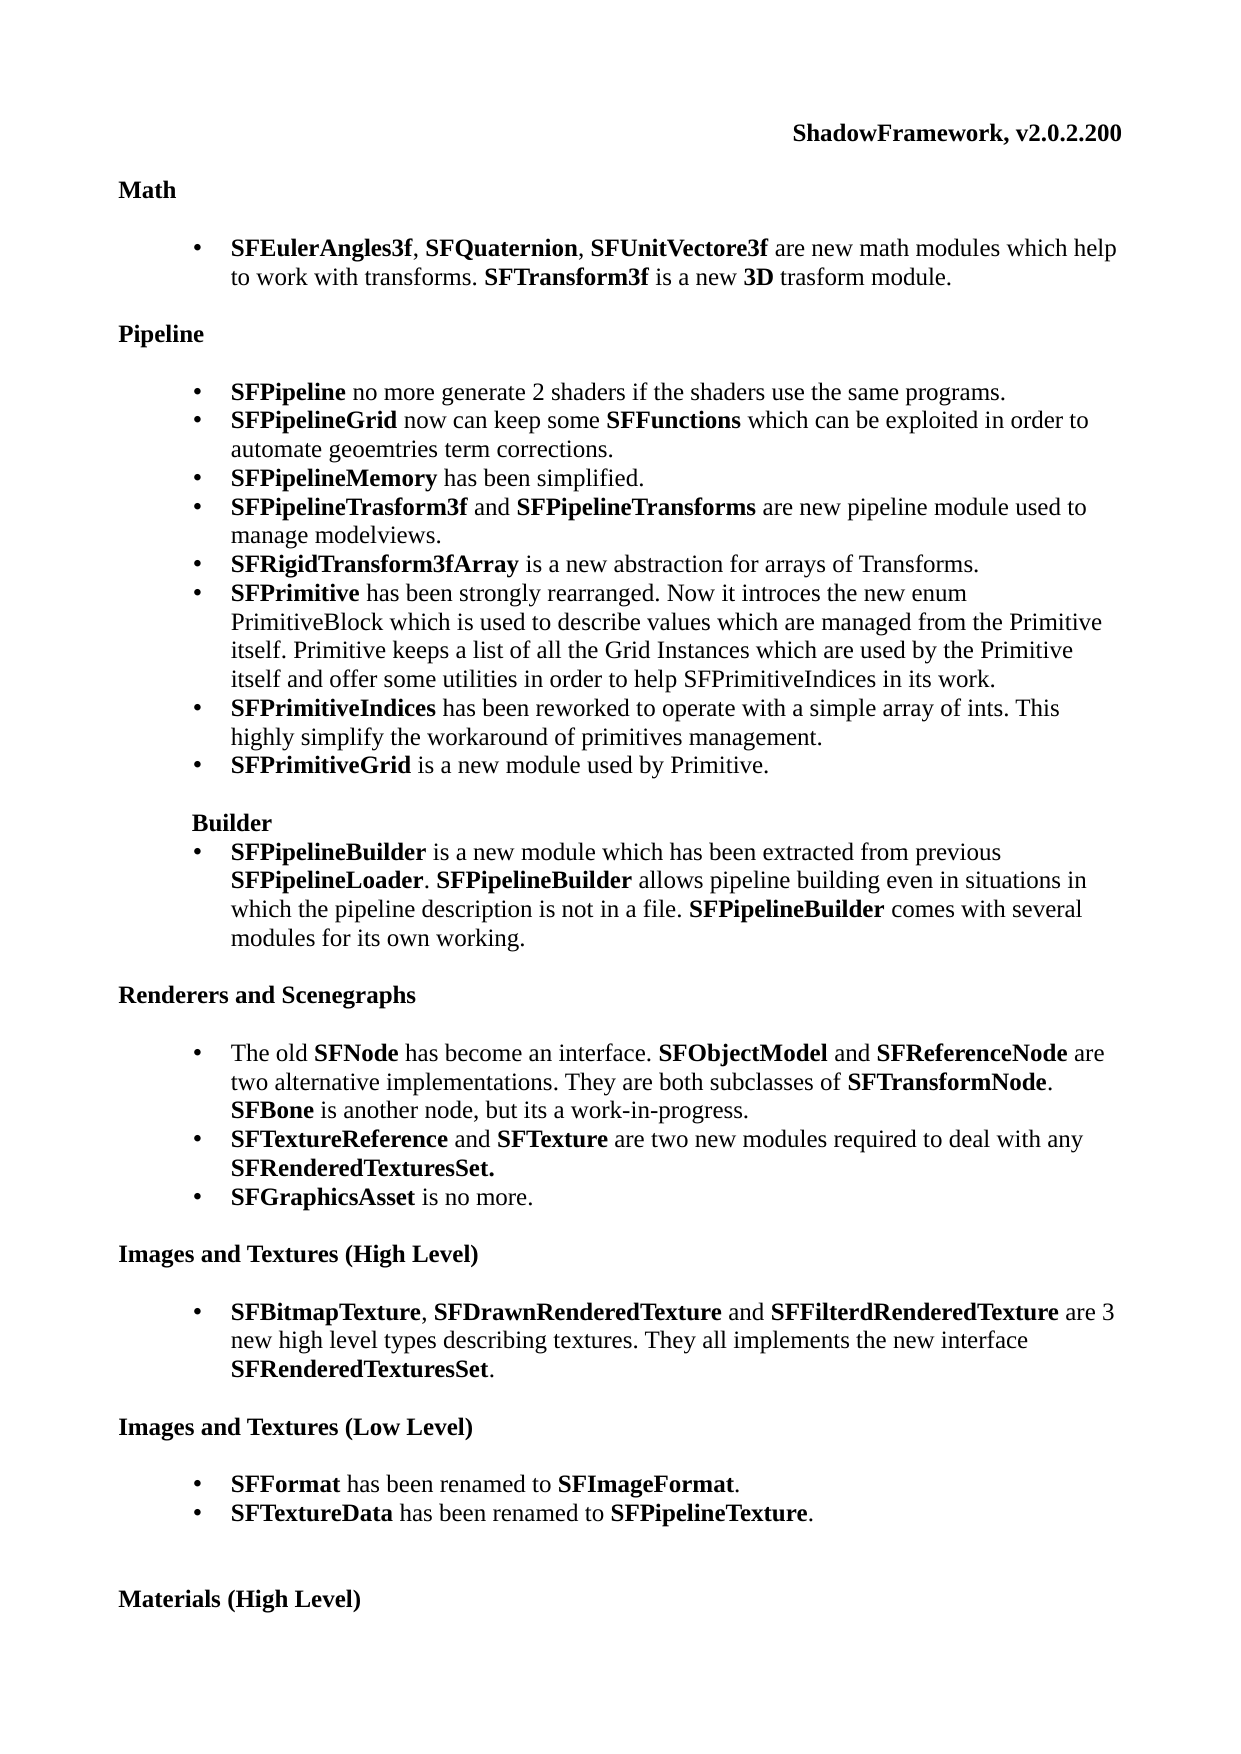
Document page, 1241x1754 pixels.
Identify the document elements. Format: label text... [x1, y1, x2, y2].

list SFPipelineTrasform3f and SFPipelineTransforms are new pipeline module used to manage modelviews. [193, 492, 1122, 549]
text ShadowFramework, v2.0.2.200 [118, 118, 1122, 147]
list SFTextureReference and SFTexture are two new modules required to deal with any SFRenderedTexturesSet. [193, 1124, 1122, 1182]
text Math [118, 176, 1122, 204]
list SFTextureData has been renamed to SFPipelineTexture. [193, 1498, 1122, 1527]
text Images and Textures (High Level) [118, 1239, 1122, 1268]
list SFPrimitiveGrid is a new module used by Primitive. [193, 751, 1122, 779]
list SFRigidTransform3fArray is a new abstraction for arrays of Transforms. [193, 549, 1122, 578]
text Builder [118, 808, 1122, 837]
text Pipeline [118, 319, 1122, 348]
text Images and Textures (Low Level) [118, 1412, 1122, 1441]
text Materials (High Level) [118, 1584, 1122, 1613]
list The old SFNode has become an interface. SFObjectModel and SFReferenceNode are two alternative implementations. They are both subclasses of SFTransformNode. SFBone is another node, but its a work-in-progress. [193, 1038, 1122, 1124]
list SFBitmapTexture, SFDrawnRenderedTexture and SFFilterdRenderedTexture are 3 new high level types describing textures. They all implements the new interface SFRenderedTexturesSet. [193, 1297, 1122, 1383]
list SFPipelineGrid now can keep some SFFunctions which can be exploited in order to automate geoemtries term corrections. [193, 406, 1122, 463]
list SFPrimitive has been strongly rearranged. Now it introces the new enum PrimitiveBlock which is used to describe values which are managed from the Primitive itself. Primitive keeps a list of all the Grid Instances which are used by the Primitive itself and offer some utilities in order to help SFPrimitiveIndices in its work. [193, 578, 1122, 693]
list SFFormat has been renamed to SFImageFormat. [193, 1469, 1122, 1498]
list SFPrimitiveIndices has been reworked to operate with a simple array of ints. This highly simplify the workaround of primitives management. [193, 693, 1122, 751]
list SFPipelineMemory has been simplified. [193, 463, 1122, 492]
list SFEulerAngles3f, SFQuaternion, SFUnitVectore3f are new math modules which help to work with transforms. SFTransform3f is a new 3D trasform module. [193, 233, 1122, 291]
list SFPipeline no more generate 2 shaders if the shaders use the same programs. [193, 377, 1122, 406]
text Renderers and Scenegraphs [118, 981, 1122, 1009]
list SFGraphicsAsset is no more. [193, 1182, 1122, 1211]
list SFPipelineBuilder is a new module which has been extracted from previous SFPipelineLoader. SFPipelineBuilder allows pipeline building even in situations in which the pipeline description is not in a file. SFPipelineBuilder comes with several modules for its own working. [193, 837, 1122, 952]
